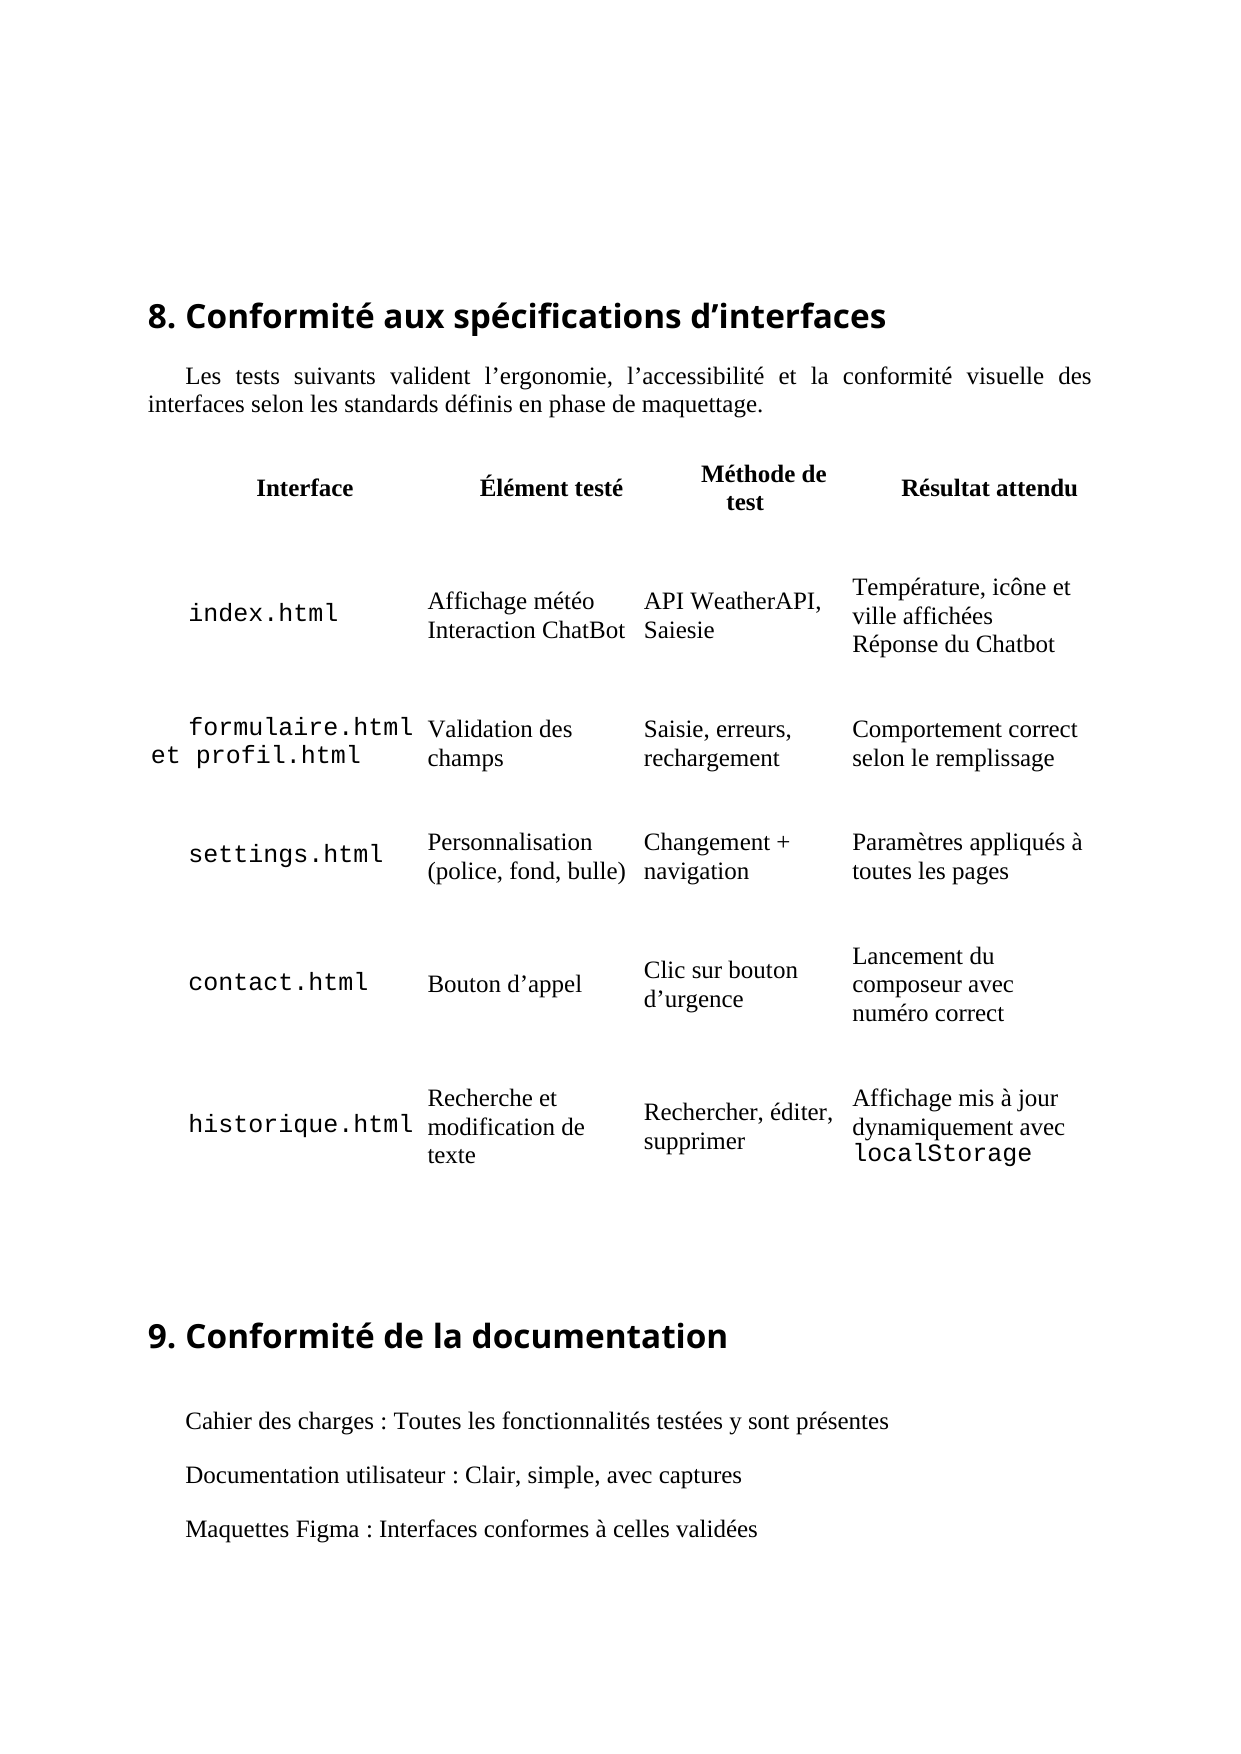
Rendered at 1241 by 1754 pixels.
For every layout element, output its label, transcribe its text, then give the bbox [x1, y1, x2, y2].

table_cell Recherche et modification de texte [424, 1055, 641, 1197]
table_cell contact.html [148, 913, 424, 1055]
table_cell index.html [148, 544, 424, 686]
table_cell Affichage météo Interaction ChatBot [424, 544, 641, 686]
subtitle Conformité aux spécifications d’interfaces [148, 293, 1092, 338]
table_cell Validation des champs [424, 686, 641, 799]
text Les tests suivants valident l’ergonomie, l’accessibilité et la conformité visuelle des interfaces selon les standards définis en phase de maquettage. [148, 361, 1092, 418]
table_cell Rechercher, éditer, supprimer [641, 1055, 849, 1197]
table_cell Saisie, erreurs, rechargement [641, 686, 849, 799]
table_cell Lancement du composeur avec numéro correct [849, 913, 1092, 1055]
table_cell Paramètres appliqués à toutes les pages [849, 800, 1092, 913]
table_cell historique.html [148, 1055, 424, 1197]
table_cell Changement + navigation [641, 800, 849, 913]
table_cell Comportement correct selon le remplissage [849, 686, 1092, 799]
table_cell Température, icône et ville affichées Réponse du Chatbot [849, 544, 1092, 686]
table_header Élément testé [424, 431, 641, 544]
table_cell formulaire.html et profil.html [148, 686, 424, 799]
table_cell settings.html [148, 800, 424, 913]
table_header Résultat attendu [849, 431, 1092, 544]
table_cell Affichage mis à jour dynamiquement avec localStorage [849, 1055, 1092, 1197]
table_cell Clic sur bouton d’urgence [641, 913, 849, 1055]
table_cell API WeatherAPI, Saiesie [641, 544, 849, 686]
text Documentation utilisateur : Clair, simple, avec captures [148, 1460, 1092, 1489]
subtitle Conformité de la documentation [148, 1313, 1092, 1359]
table_cell Bouton d’appel [424, 913, 641, 1055]
table_header Méthode de test [641, 431, 849, 544]
table_header Interface [148, 431, 424, 544]
text Maquettes Figma : Interfaces conformes à celles validées [148, 1514, 1092, 1543]
text Cahier des charges : Toutes les fonctionnalités testées y sont présentes [148, 1406, 1092, 1435]
table_cell Personnalisation (police, fond, bulle) [424, 800, 641, 913]
